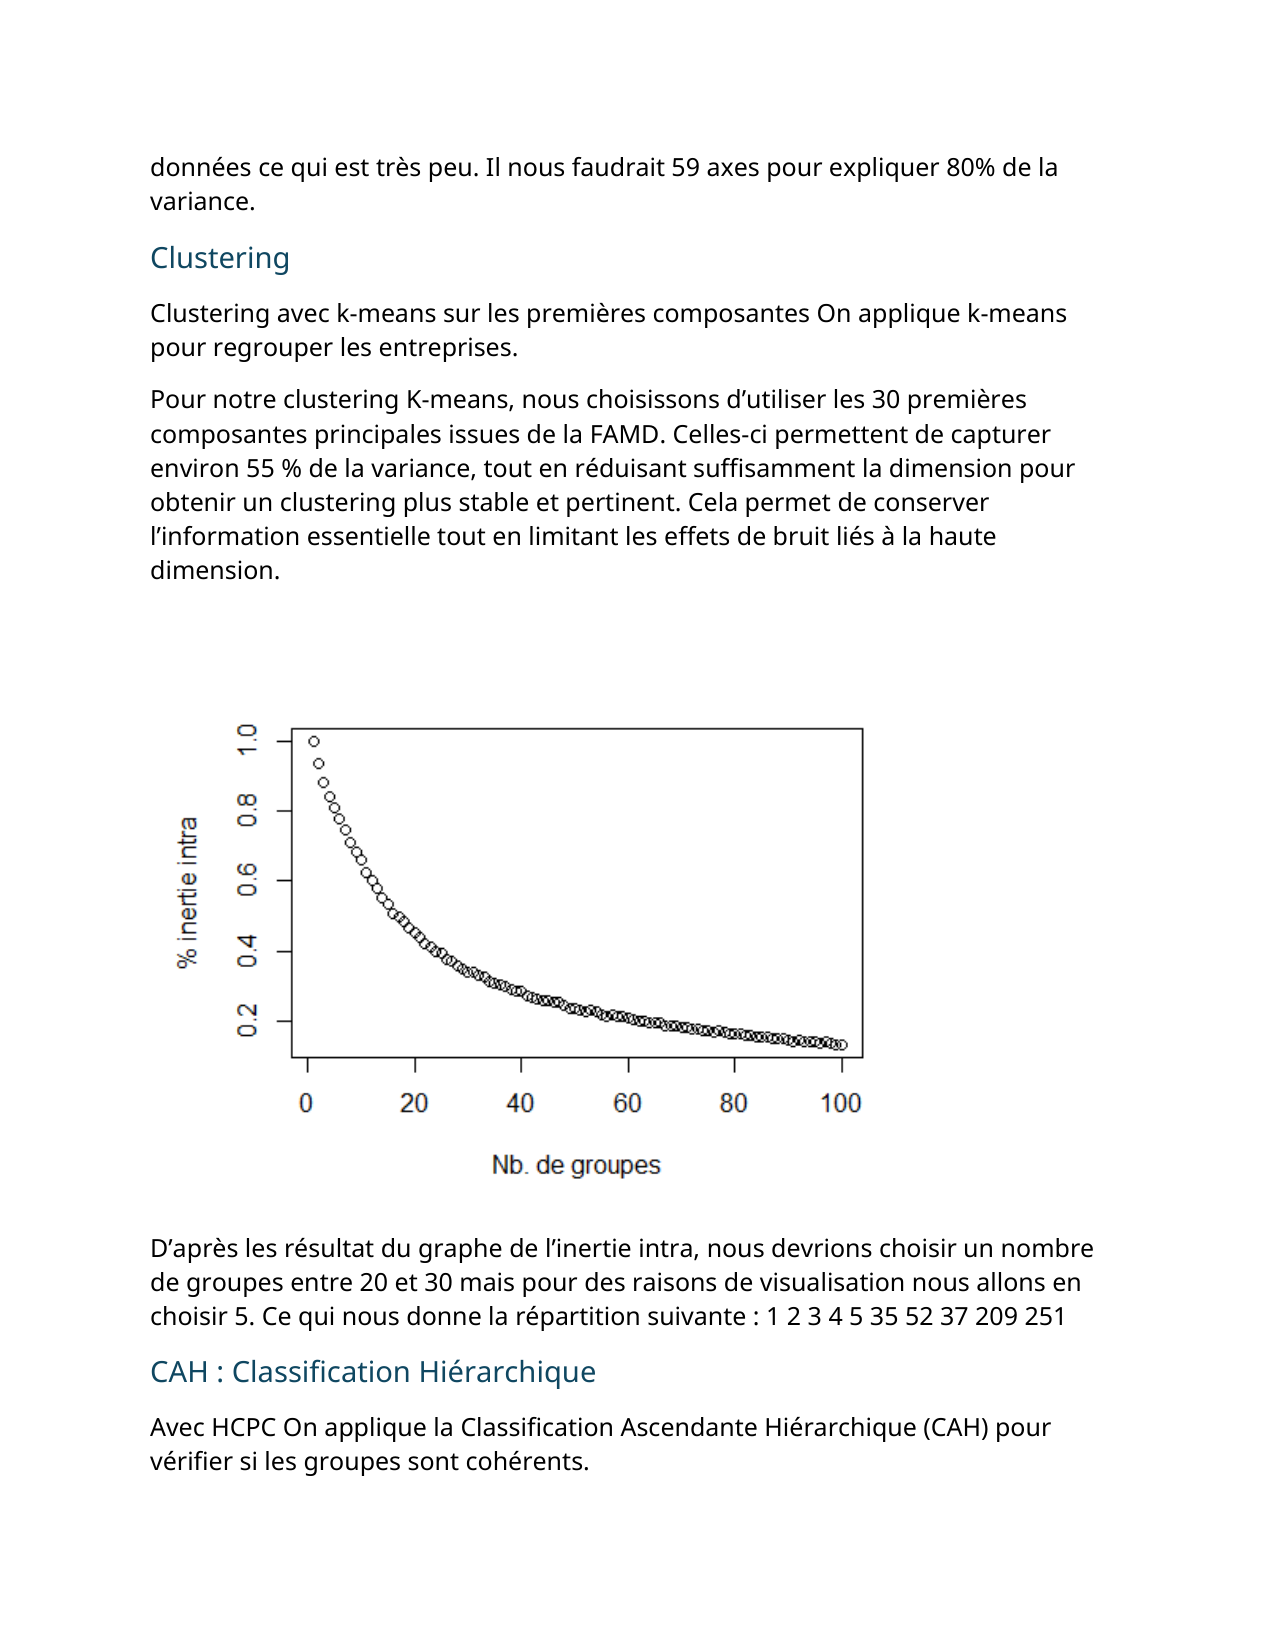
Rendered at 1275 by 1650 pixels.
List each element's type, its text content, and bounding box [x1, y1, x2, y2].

text Clustering avec k-means sur les premières composantes On applique k-means pour regrouper les entreprises. [150, 295, 1125, 363]
text Avec HCPC On applique la Classification Ascendante Hiérarchique (CAH) pour vérifier si les groupes sont cohérents. [150, 1410, 1125, 1478]
picture [168, 605, 927, 1212]
subtitle Clustering [150, 237, 1125, 277]
text données ce qui est très peu. Il nous faudrait 59 axes pour expliquer 80% de la variance. [150, 150, 1125, 218]
text Pour notre clustering K-means, nous choisissons d’utiliser les 30 premières composantes principales issues de la FAMD. Celles-ci permettent de capturer environ 55 % de la variance, tout en réduisant suffisamment la dimension pour obtenir un clustering plus stable et pertinent. Cela permet de conserver l’information essentielle tout en limitant les effets de bruit liés à la haute dimension. [150, 382, 1125, 587]
text D’après les résultat du graphe de l’inertie intra, nous devrions choisir un nombre de groupes entre 20 et 30 mais pour des raisons de visualisation nous allons en choisir 5. Ce qui nous donne la répartition suivante : 1 2 3 4 5 35 52 37 209 251 [150, 1230, 1125, 1333]
subtitle CAH : Classification Hiérarchique [150, 1351, 1125, 1391]
